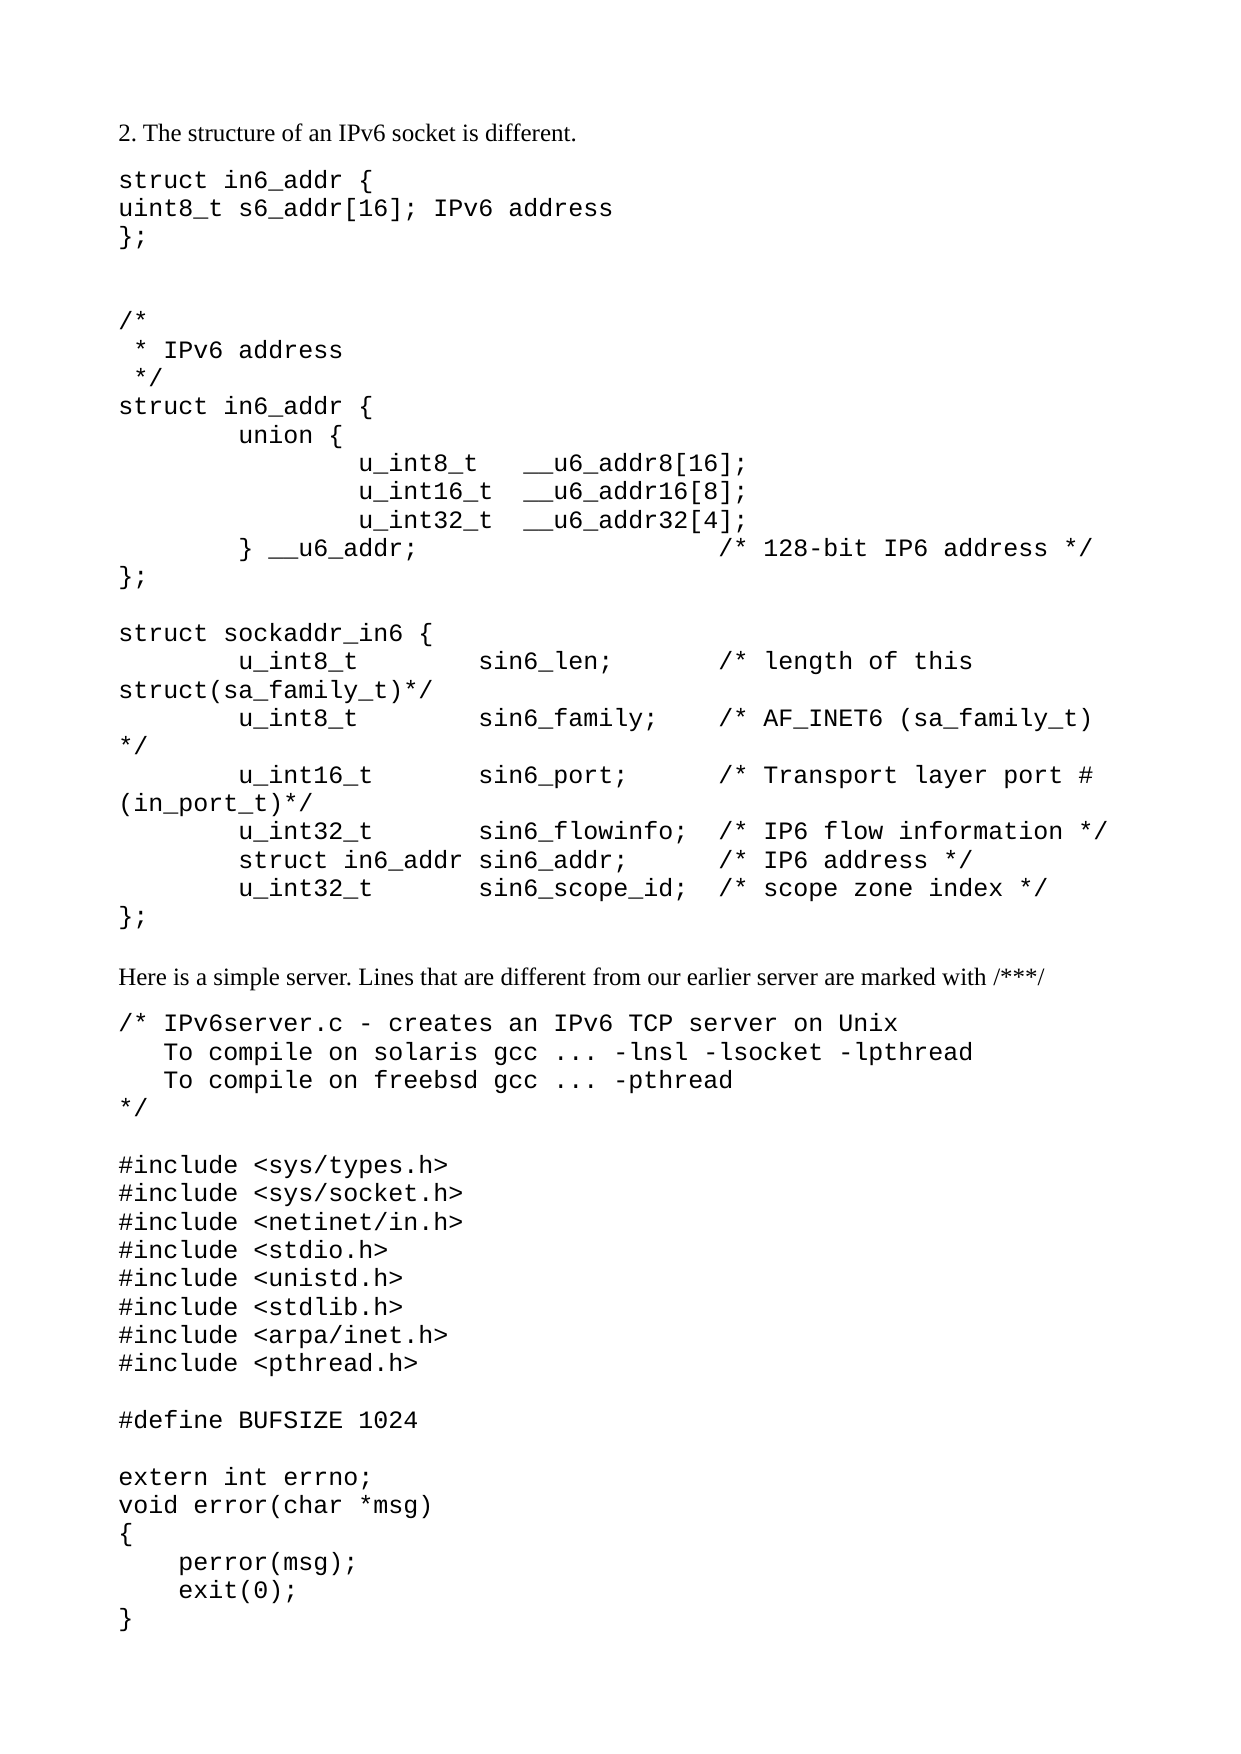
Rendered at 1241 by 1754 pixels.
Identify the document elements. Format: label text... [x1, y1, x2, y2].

text }; [118, 904, 1122, 932]
text uint8_t s6_addr[16]; IPv6 address [118, 196, 1122, 224]
text u_int32_t sin6_flowinfo; /* IP6 flow information */ [118, 819, 1122, 847]
text struct sockaddr_in6 { [118, 621, 1122, 649]
text */ [118, 366, 1122, 394]
text #include <stdlib.h> [118, 1294, 1122, 1322]
text perror(msg); [118, 1549, 1122, 1577]
text u_int8_t sin6_family; /* AF_INET6 (sa_family_t) */ [118, 706, 1122, 762]
text Here is a simple server. Lines that are different from our earlier server are marked with /***/ [118, 962, 1122, 990]
text u_int16_t sin6_port; /* Transport layer port # (in_port_t)*/ [118, 762, 1122, 819]
text struct in6_addr { [118, 167, 1122, 196]
text void error(char *msg) [118, 1492, 1122, 1521]
text } __u6_addr; /* 128-bit IP6 address */ [118, 536, 1122, 564]
text extern int errno; [118, 1464, 1122, 1492]
text }; [118, 564, 1122, 592]
text * IPv6 address [118, 337, 1122, 366]
text exit(0); [118, 1577, 1122, 1606]
text /* [118, 309, 1122, 337]
text u_int8_t __u6_addr8[16]; [118, 451, 1122, 479]
text #include <unistd.h> [118, 1266, 1122, 1294]
text #include <arpa/inet.h> [118, 1322, 1122, 1351]
text #include <stdio.h> [118, 1237, 1122, 1266]
text }; [118, 224, 1122, 252]
text u_int32_t sin6_scope_id; /* scope zone index */ [118, 876, 1122, 904]
text u_int32_t __u6_addr32[4]; [118, 507, 1122, 536]
text { [118, 1521, 1122, 1549]
text #include <sys/socket.h> [118, 1181, 1122, 1209]
text 2. The structure of an IPv6 socket is different. [118, 118, 1122, 147]
text u_int8_t sin6_len; /* length of this struct(sa_family_t)*/ [118, 649, 1122, 706]
text u_int16_t __u6_addr16[8]; [118, 479, 1122, 507]
text union { [118, 422, 1122, 451]
text struct in6_addr sin6_addr; /* IP6 address */ [118, 847, 1122, 876]
text To compile on solaris gcc ... -lnsl -lsocket -lpthread [118, 1039, 1122, 1067]
text struct in6_addr { [118, 394, 1122, 422]
text #define BUFSIZE 1024 [118, 1407, 1122, 1436]
text #include <netinet/in.h> [118, 1209, 1122, 1237]
text /* IPv6server.c - creates an IPv6 TCP server on Unix [118, 1011, 1122, 1039]
text } [118, 1606, 1122, 1634]
text To compile on freebsd gcc ... -pthread [118, 1067, 1122, 1096]
text #include <pthread.h> [118, 1351, 1122, 1379]
text #include <sys/types.h> [118, 1152, 1122, 1181]
text */ [118, 1096, 1122, 1124]
